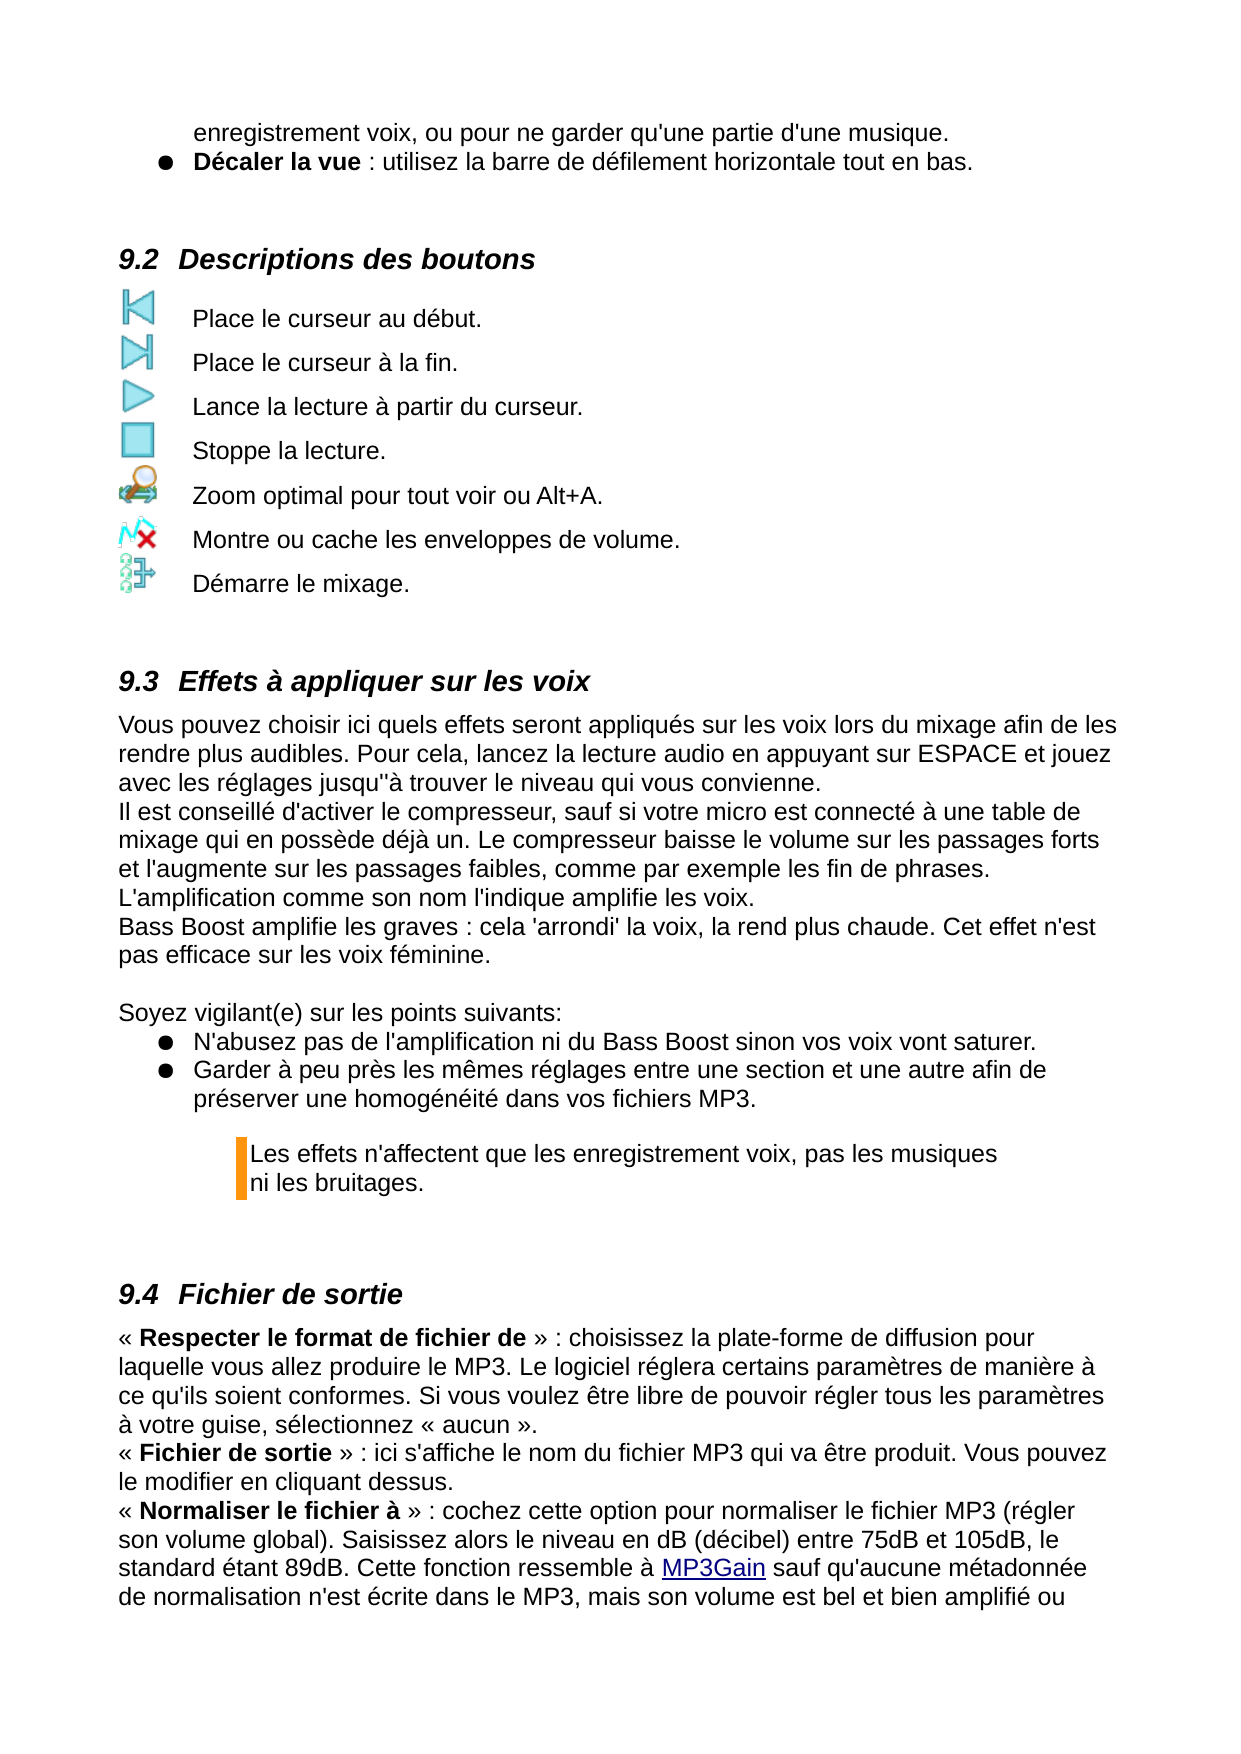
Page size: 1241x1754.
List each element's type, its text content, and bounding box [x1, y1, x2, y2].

subtitle Descriptions des boutons [118, 242, 1122, 276]
text Les effets n'affectent que les enregistrement voix, pas les musiques ni les bruitages. [247, 1137, 1004, 1200]
text Il est conseillé d'activer le compresseur, sauf si votre micro est connecté à une table de mixage qui en possède déjà un. Le compresseur baisse le volume sur les passages forts et l'augmente sur les passages faibles, comme par exemple les fin de phrases. [118, 796, 1122, 883]
text Place le curseur à la fin. [118, 332, 1122, 377]
picture [118, 509, 158, 549]
text Montre ou cache les enveloppes de volume. [118, 509, 1122, 554]
text Vous pouvez choisir ici quels effets seront appliqués sur les voix lors du mixage afin de les rendre plus audibles. Pour cela, lancez la lecture audio en appuyant sur ESPACE et jouez avec les réglages jusqu''à trouver le niveau qui vous convienne. [118, 710, 1122, 796]
picture [118, 332, 158, 372]
list N'abusez pas de l'amplification ni du Bass Boost sinon vos voix vont saturer. [156, 1026, 1122, 1055]
picture [118, 288, 158, 327]
text Place le curseur au début. [118, 288, 1122, 332]
subtitle Fichier de sortie [118, 1277, 1122, 1311]
text L'amplification comme son nom l'indique amplifie les voix. [118, 883, 1122, 911]
picture [118, 376, 158, 416]
text Démarre le mixage. [118, 554, 1122, 598]
text Soyez vigilant(e) sur les points suivants: [118, 998, 1122, 1026]
text Stoppe la lecture. [118, 421, 1122, 465]
text « Respecter le format de fichier de » : choisissez la plate-forme de diffusion pour laquelle vous allez produire le MP3. Le logiciel réglera certains paramètres de manière à ce qu'ils soient conformes. Si vous voulez être libre de pouvoir régler tous les paramètres à votre guise, sélectionnez « aucun ». [118, 1323, 1122, 1438]
picture [118, 553, 158, 593]
text Bass Boost amplifie les graves : cela 'arrondi' la voix, la rend plus chaude. Cet effet n'est pas efficace sur les voix féminine. [118, 911, 1122, 969]
picture [118, 465, 158, 504]
text Zoom optimal pour tout voir ou Alt+A. [118, 465, 1122, 509]
picture [118, 420, 158, 460]
list enregistrement voix, ou pour ne garder qu'une partie d'une musique. [156, 118, 1122, 147]
list Garder à peu près les mêmes réglages entre une section et une autre afin de préserver une homogénéité dans vos fichiers MP3. [156, 1055, 1122, 1113]
text « Fichier de sortie » : ici s'affiche le nom du fichier MP3 qui va être produit. Vous pouvez le modifier en cliquant dessus. [118, 1438, 1122, 1496]
text Lance la lecture à partir du curseur. [118, 377, 1122, 421]
subtitle Effets à appliquer sur les voix [118, 664, 1122, 698]
text « Normaliser le fichier à » : cochez cette option pour normaliser le fichier MP3 (régler son volume global). Saisissez alors le niveau en dB (décibel) entre 75dB et 105dB, le standard étant 89dB. Cette fonction ressemble à MP3Gain sauf qu'aucune métadonnée de normalisation n'est écrite dans le MP3, mais son volume est bel et bien amplifié ou [118, 1496, 1122, 1611]
list Décaler la vue : utilisez la barre de défilement horizontale tout en bas. [156, 147, 1122, 176]
